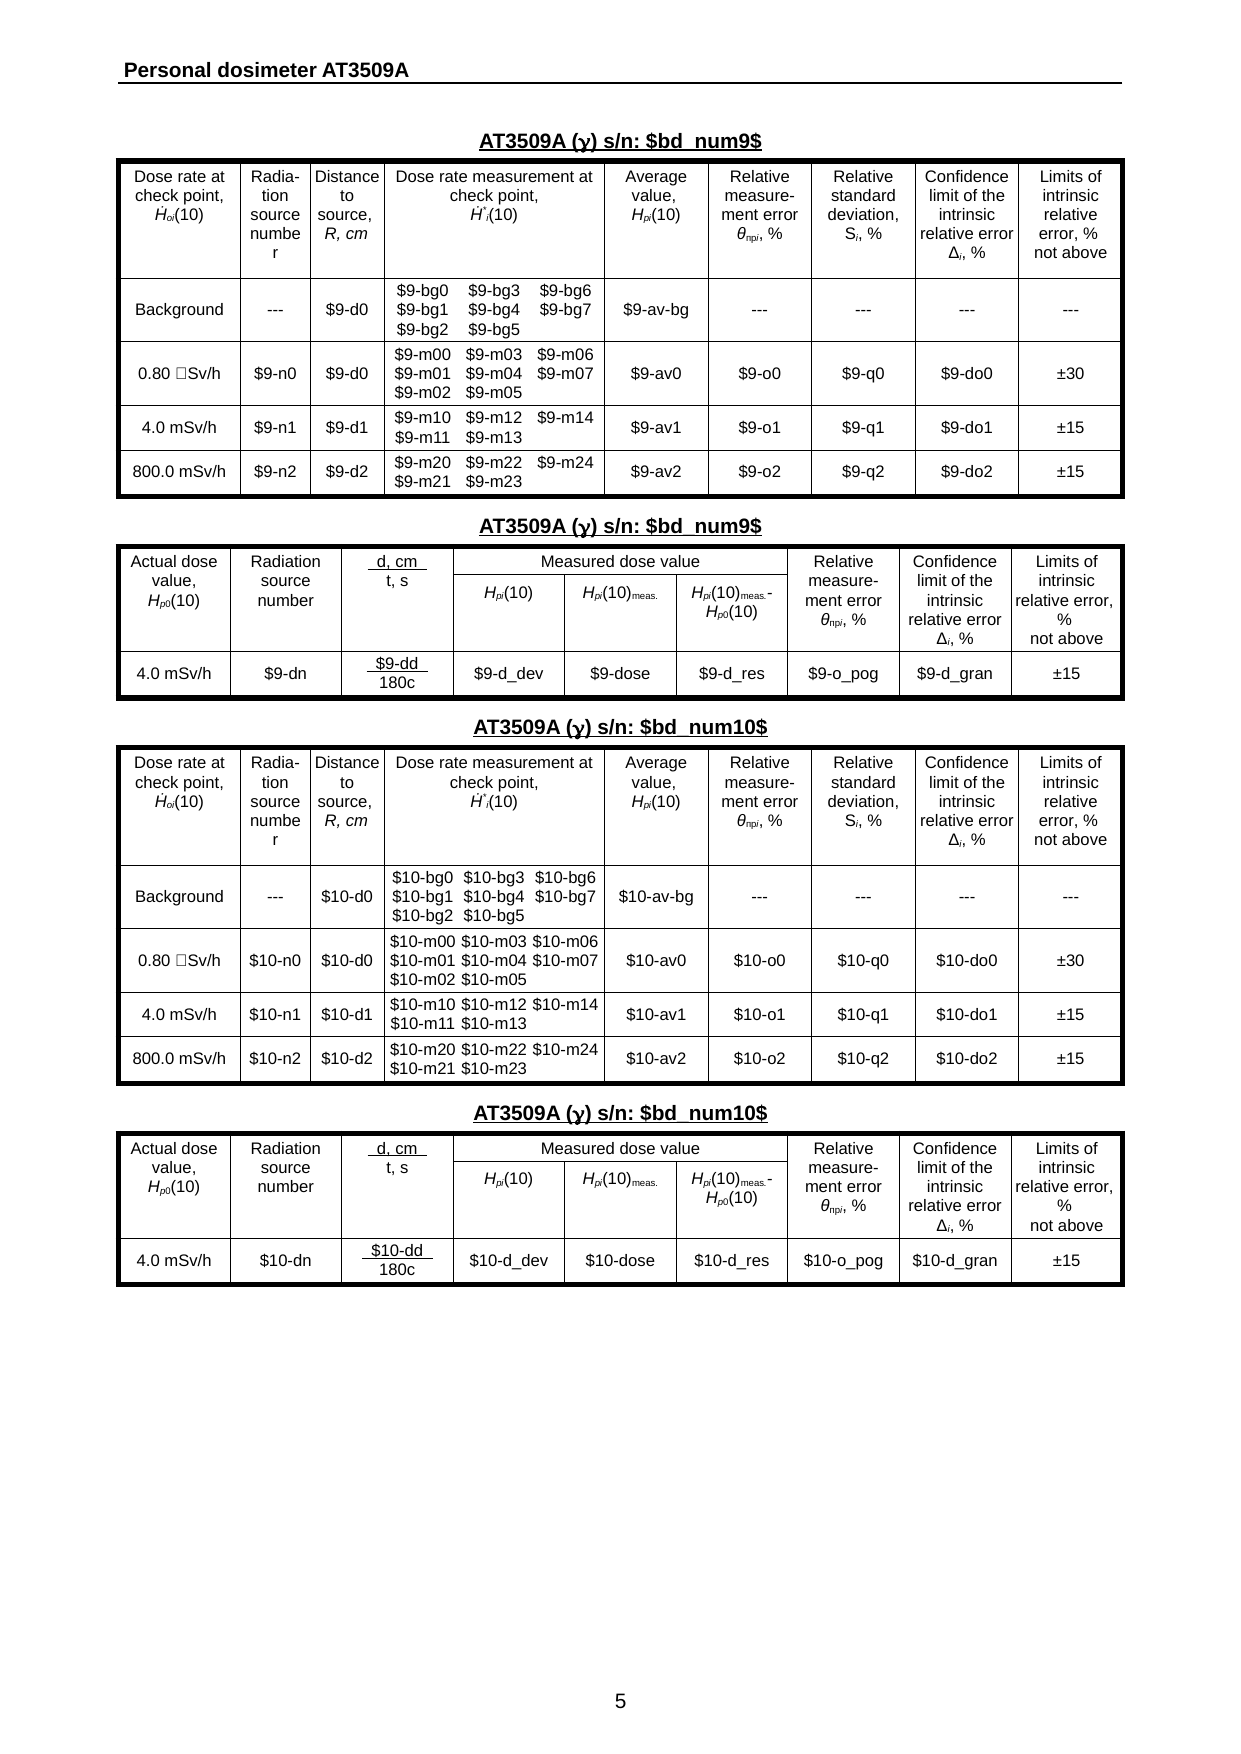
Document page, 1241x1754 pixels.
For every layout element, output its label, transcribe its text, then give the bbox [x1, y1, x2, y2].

table_cell Relative measure-ment error θпрi, % [788, 549, 899, 651]
table_cell $9-dd 180c [342, 652, 453, 695]
table_cell d, cm t, s [342, 549, 453, 651]
table_cell $9-m20 $9-m21 $9-m22 $9-m23 $9-m24 [385, 451, 604, 494]
table_cell $10-d_dev [454, 1239, 564, 1282]
table_cell Hpi(10)meas.-Hp0(10) [677, 575, 787, 651]
table_cell $10-o1 [709, 993, 811, 1036]
table_cell $9-av0 [605, 342, 708, 405]
table_cell Relative measure-ment error θпрi, % [788, 1136, 899, 1238]
table_cell Relative standard deviation, Si, % [812, 164, 915, 278]
table_cell $9-d0 [311, 279, 384, 341]
table_cell $10-d1 [311, 993, 384, 1036]
table_cell --- [1019, 279, 1120, 341]
table_cell $9-d1 [311, 406, 384, 449]
table_cell $9-q0 [812, 342, 915, 405]
table_cell Hpi(10)meas. [565, 1162, 676, 1238]
table_cell $9-av1 [605, 406, 708, 449]
table_cell Radiation source number [231, 549, 341, 651]
table_cell Limits of intrinsic relative error, % not above [1019, 750, 1120, 864]
table_cell Background [121, 279, 240, 341]
table_cell $10-av2 [605, 1037, 708, 1081]
table_cell $9-do0 [916, 342, 1018, 405]
table_cell $9-q1 [812, 406, 915, 449]
table_cell --- [916, 866, 1018, 928]
table_cell $9-o_pog [788, 652, 899, 695]
table_cell Background [121, 866, 240, 928]
table_cell $9-n0 [241, 342, 310, 405]
table_cell $10-do2 [916, 1037, 1018, 1081]
table_cell Relative standard deviation, Si, % [812, 750, 915, 864]
table_cell Radia-tion source number [241, 164, 310, 278]
table_cell $10-n0 [241, 929, 310, 992]
table_cell --- [241, 279, 310, 341]
table_cell $9-o0 [709, 342, 811, 405]
table_cell $10-q0 [812, 929, 915, 992]
table_cell --- [1019, 866, 1120, 928]
table_cell $10-dose [565, 1239, 676, 1282]
table_cell Radiation source number [231, 1136, 341, 1238]
table_cell $9-o2 [709, 451, 811, 494]
table_cell $10-dn [231, 1239, 341, 1282]
table_cell $9-m00 $9-m01 $9-m02 $9-m03 $9-m04 $9-m05 $9-m06 $9-m07 [385, 342, 604, 405]
table_cell $9-bg0 $9-bg1 $9-bg2 $9-bg3 $9-bg4 $9-bg5 $9-bg6 $9-bg7 [385, 279, 604, 341]
table_cell $9-do1 [916, 406, 1018, 449]
table_cell $9-av2 [605, 451, 708, 494]
table_cell Dose rate measurement at check point, Ḣ*i(10) [385, 164, 604, 278]
table_cell d, cm t, s [342, 1136, 453, 1238]
table_cell $9-d0 [311, 342, 384, 405]
table_cell $10-m10 $10-m11 $10-m12 $10-m13 $10-m14 [385, 993, 604, 1036]
table_cell $9-d_dev [454, 652, 564, 695]
table_cell $10-q1 [812, 993, 915, 1036]
table_cell $10-do0 [916, 929, 1018, 992]
table_cell Limits of intrinsic relative error, % not above [1012, 549, 1120, 651]
table_cell Confidence limit of the intrinsic relative error Δi, % [900, 549, 1011, 651]
table_cell ±15 [1019, 1037, 1120, 1081]
table_cell $10-n1 [241, 993, 310, 1036]
table_cell Dose rate at check point, Ḣoi(10) [121, 164, 240, 278]
table_cell $9-dn [231, 652, 341, 695]
table_header AT3509A () s/n: $bd_num10$ [118, 1086, 1122, 1131]
table_cell $9-q2 [812, 451, 915, 494]
table_cell $10-n2 [241, 1037, 310, 1081]
table_cell $10-d2 [311, 1037, 384, 1081]
table_cell ±15 [1019, 451, 1120, 494]
table_cell --- [916, 279, 1018, 341]
table_cell --- [709, 866, 811, 928]
table_cell 800.0 mSv/h [121, 1037, 240, 1081]
table_cell $10-d_gran [900, 1239, 1011, 1282]
table_cell ±15 [1019, 406, 1120, 449]
table_cell $10-d0 [311, 866, 384, 928]
table_cell Measured dose value [454, 1136, 787, 1161]
table_cell $9-do2 [916, 451, 1018, 494]
table_cell $9-n2 [241, 451, 310, 494]
table_cell Distance to source, R, сm [311, 164, 384, 278]
table_cell 0.80 Sv/h [121, 342, 240, 405]
table_header AT3509A () s/n: $bd_num10$ [118, 701, 1122, 745]
table_cell Confidence limit of the intrinsic relative error Δi, % [900, 1136, 1011, 1238]
table_cell $9-n1 [241, 406, 310, 449]
table_cell 4.0 mSv/h [121, 652, 230, 695]
table_cell Dose rate at check point, Ḣoi(10) [121, 750, 240, 864]
table_cell $9-d_gran [900, 652, 1011, 695]
table_cell Limits of intrinsic relative error, % not above [1019, 164, 1120, 278]
table_cell $9-d2 [311, 451, 384, 494]
table_cell $9-o1 [709, 406, 811, 449]
table_cell Hpi(10)meas.-Hp0(10) [677, 1162, 787, 1238]
table_cell --- [812, 279, 915, 341]
table_cell Confidence limit of the intrinsic relative error Δi, % [916, 164, 1018, 278]
table_cell 4.0 mSv/h [121, 1239, 230, 1282]
table_cell $9-m10 $9-m11 $9-m12 $9-m13 $9-m14 [385, 406, 604, 449]
table_cell $10-bg0 $10-bg1 $10-bg2 $10-bg3 $10-bg4 $10-bg5 $10-bg6 $10-bg7 [385, 866, 604, 928]
table_cell --- [812, 866, 915, 928]
table_cell $10-av0 [605, 929, 708, 992]
table_cell ±15 [1019, 993, 1120, 1036]
table_cell $10-o0 [709, 929, 811, 992]
table_cell --- [241, 866, 310, 928]
table_cell Average value, Hpi(10) [605, 750, 708, 864]
table_cell Measured dose value [454, 549, 787, 574]
table_cell Average value, Hpi(10) [605, 164, 708, 278]
table_cell --- [709, 279, 811, 341]
table_cell $10-m20 $10-m21 $10-m22 $10-m23 $10-m24 [385, 1037, 604, 1081]
table_cell $10-dd 180c [342, 1239, 453, 1282]
table_cell 4.0 mSv/h [121, 993, 240, 1036]
table_cell $10-av-bg [605, 866, 708, 928]
table_cell Limits of intrinsic relative error, % not above [1012, 1136, 1120, 1238]
table_cell ±30 [1019, 342, 1120, 405]
table_cell Confidence limit of the intrinsic relative error Δi, % [916, 750, 1018, 864]
table_cell $10-o2 [709, 1037, 811, 1081]
table_cell $10-o_pog [788, 1239, 899, 1282]
table_cell ±30 [1019, 929, 1120, 992]
table_cell Relative measure-ment error θпрi, % [709, 164, 811, 278]
table_cell ±15 [1012, 652, 1120, 695]
table_cell 800.0 mSv/h [121, 451, 240, 494]
table_header AT3509A () s/n: $bd_num9$ [118, 499, 1122, 544]
table_cell $10-av1 [605, 993, 708, 1036]
table_cell $10-m00 $10-m01 $10-m02 $10-m03 $10-m04 $10-m05 $10-m06 $10-m07 [385, 929, 604, 992]
table_cell 0.80 Sv/h [121, 929, 240, 992]
table_cell Distance to source, R, сm [311, 750, 384, 864]
table_cell $10-q2 [812, 1037, 915, 1081]
table_cell Hpi(10) [454, 1162, 564, 1238]
table_cell $9-av-bg [605, 279, 708, 341]
table_cell 4.0 mSv/h [121, 406, 240, 449]
table_cell $10-do1 [916, 993, 1018, 1036]
table_cell $9-dose [565, 652, 676, 695]
table_cell Hpi(10)meas. [565, 575, 676, 651]
table_cell Actual dose value, Hp0(10) [121, 1136, 230, 1238]
table_header AT3509A () s/n: $bd_num9$ [118, 114, 1122, 158]
table_cell $10-d0 [311, 929, 384, 992]
table_cell $9-d_res [677, 652, 787, 695]
table_cell Hpi(10) [454, 575, 564, 651]
table_cell Dose rate measurement at check point, Ḣ*i(10) [385, 750, 604, 864]
table_cell $10-d_res [677, 1239, 787, 1282]
table_cell Actual dose value, Hp0(10) [121, 549, 230, 651]
table_cell Relative measure-ment error θпрi, % [709, 750, 811, 864]
table_cell ±15 [1012, 1239, 1120, 1282]
table_cell Radia-tion source number [241, 750, 310, 864]
